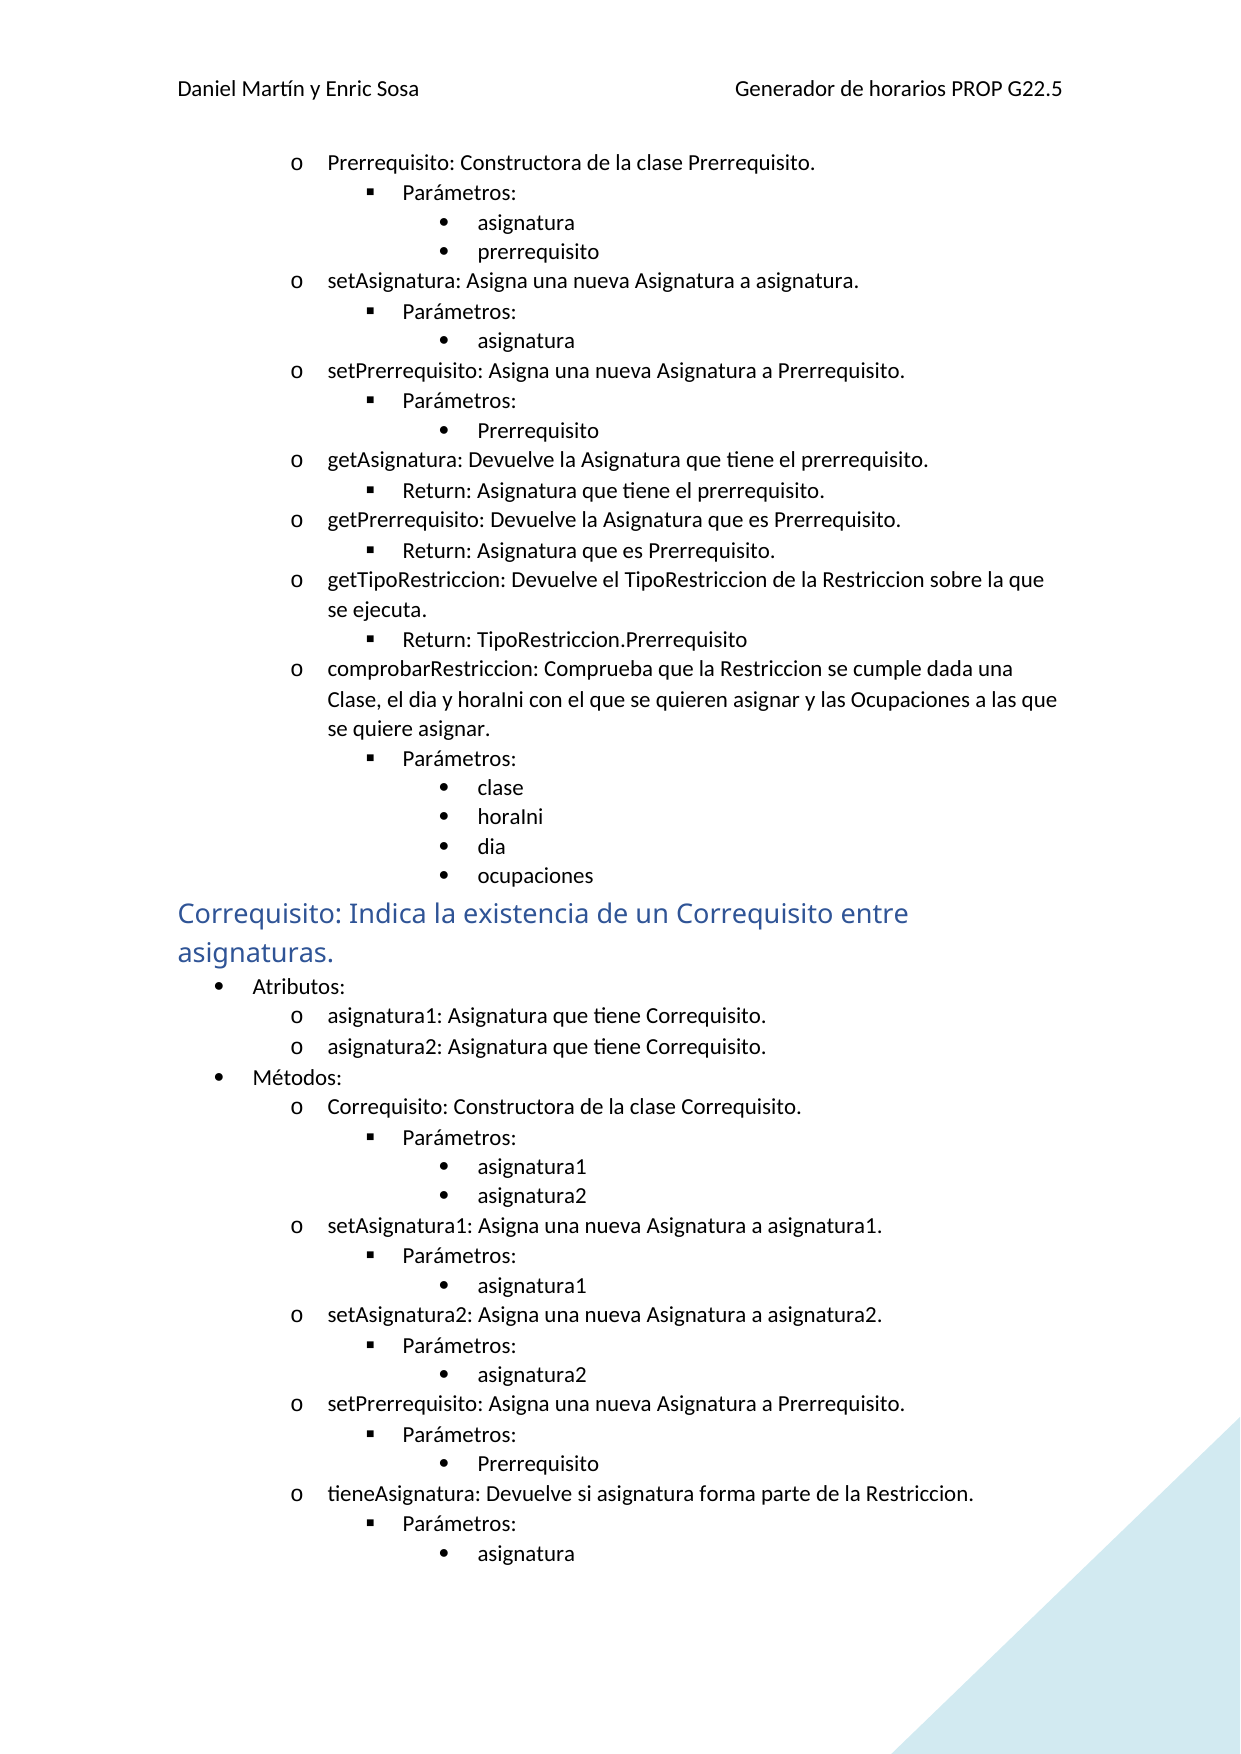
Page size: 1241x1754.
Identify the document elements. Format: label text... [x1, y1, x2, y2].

list getAsignatura: Devuelve la Asignatura que tiene el prerrequisito. [290, 445, 1063, 474]
list asignatura2 [440, 1360, 1063, 1388]
list asignatura [440, 1539, 1063, 1567]
list Parámetros: [365, 744, 1063, 772]
list asignatura1 [440, 1271, 1063, 1299]
list Métodos: [215, 1063, 1063, 1091]
list Atributos: [215, 972, 1063, 1000]
list getPrerrequisito: Devuelve la Asignatura que es Prerrequisito. [290, 505, 1063, 534]
list dia [440, 832, 1063, 860]
list Return: Asignatura que tiene el prerrequisito. [365, 476, 1063, 504]
list Parámetros: [365, 1420, 1063, 1448]
list asignatura1 [440, 1152, 1063, 1180]
list Prerrequisito: Constructora de la clase Prerrequisito. [290, 148, 1063, 177]
list ocupaciones [440, 861, 1063, 889]
list asignatura2: Asignatura que tiene Correquisito. [290, 1032, 1063, 1061]
list Correquisito: Constructora de la clase Correquisito. [290, 1092, 1063, 1121]
list setPrerrequisito: Asigna una nueva Asignatura a Prerrequisito. [290, 356, 1063, 385]
list setPrerrequisito: Asigna una nueva Asignatura a Prerrequisito. [290, 1389, 1063, 1419]
list Parámetros: [365, 1241, 1063, 1269]
list asignatura2 [440, 1181, 1063, 1209]
list prerrequisito [440, 237, 1063, 265]
list asignatura [440, 326, 1063, 354]
list Prerrequisito [440, 416, 1063, 444]
list Parámetros: [365, 1123, 1063, 1151]
list Prerrequisito [440, 1449, 1063, 1477]
list Parámetros: [365, 297, 1063, 325]
subtitle Correquisito: Indica la existencia de un Correquisito entre asignaturas. [177, 895, 1063, 970]
list Parámetros: [365, 1331, 1063, 1359]
list tieneAsignatura: Devuelve si asignatura forma parte de la Restriccion. [290, 1479, 1063, 1508]
list Return: TipoRestriccion.Prerrequisito [365, 625, 1063, 653]
list Return: Asignatura que es Prerrequisito. [365, 536, 1063, 564]
list setAsignatura1: Asigna una nueva Asignatura a asignatura1. [290, 1211, 1063, 1240]
list asignatura [440, 208, 1063, 236]
list comprobarRestriccion: Comprueba que la Restriccion se cumple dada una Clase, el dia y horaIni con el que se quieren asignar y las Ocupaciones a las que se quiere asignar. [290, 654, 1063, 742]
list horaIni [440, 802, 1063, 830]
list setAsignatura2: Asigna una nueva Asignatura a asignatura2. [290, 1300, 1063, 1329]
list setAsignatura: Asigna una nueva Asignatura a asignatura. [290, 266, 1063, 296]
list Parámetros: [365, 178, 1063, 206]
list getTipoRestriccion: Devuelve el TipoRestriccion de la Restriccion sobre la que se ejecuta. [290, 565, 1063, 624]
list Parámetros: [365, 1509, 1063, 1537]
list Parámetros: [365, 386, 1063, 414]
list asignatura1: Asignatura que tiene Correquisito. [290, 1001, 1063, 1031]
list clase [440, 773, 1063, 801]
